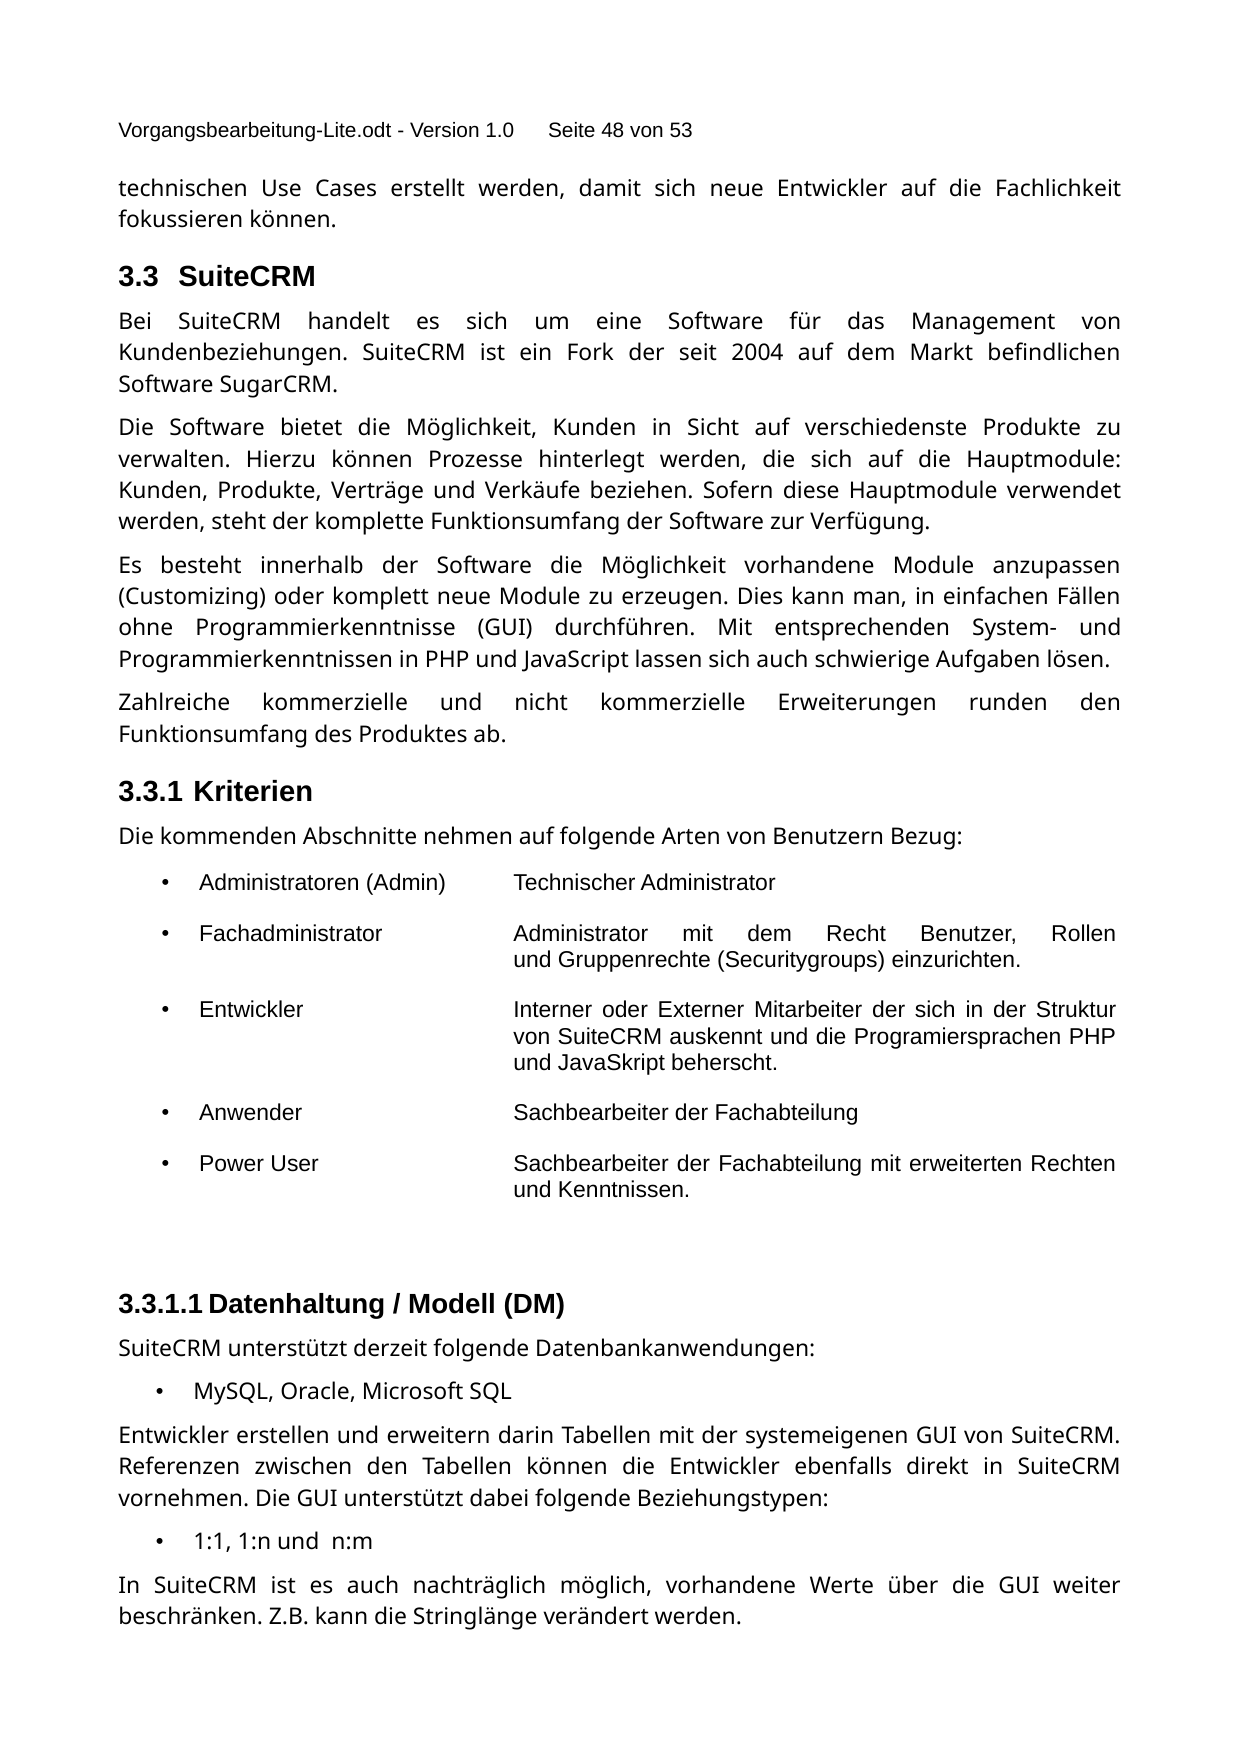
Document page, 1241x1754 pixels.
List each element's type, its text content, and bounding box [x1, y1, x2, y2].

table_cell Entwickler [118, 991, 507, 1094]
subtitle Datenhaltung / Modell (DM) [118, 1287, 1122, 1319]
text Die Software bietet die Möglichkeit, Kunden in Sicht auf verschiedenste Produkte zu verwalten. Hierzu können Prozesse hinterlegt werden, die sich auf die Hauptmodule: Kunden, Produkte, Verträge und Verkäufe beziehen. Sofern diese Hauptmodule verwendet werden, steht der komplette Funktionsumfang der Software zur Verfügung. [118, 411, 1122, 536]
table_cell Sachbearbeiter der Fachabteilung [508, 1094, 1122, 1144]
table_cell Power User [118, 1144, 507, 1221]
table_cell Interner oder Externer Mitarbeiter der sich in der Struktur von SuiteCRM auskennt und die Programiersprachen PHP und JavaSkript beherscht. [508, 991, 1122, 1094]
text Bei SuiteCRM handelt es sich um eine Software für das Management von Kundenbeziehungen. SuiteCRM ist ein Fork der seit 2004 auf dem Markt befindlichen Software SugarCRM. [118, 305, 1122, 399]
table_header Administratoren (Admin) [118, 864, 507, 914]
text SuiteCRM unterstützt derzeit folgende Datenbankanwendungen: [118, 1332, 1122, 1363]
subtitle SuiteCRM [118, 259, 1122, 293]
table_cell Anwender [118, 1094, 507, 1144]
text Es besteht innerhalb der Software die Möglichkeit vorhandene Module anzupassen (Customizing) oder komplett neue Module zu erzeugen. Dies kann man, in einfachen Fällen ohne Programmierkenntnisse (GUI) durchführen. Mit entsprechenden System- und Programmierkenntnissen in PHP und JavaScript lassen sich auch schwierige Aufgaben lösen. [118, 549, 1122, 674]
table_cell Fachadministrator [118, 914, 507, 991]
text In SuiteCRM ist es auch nachträglich möglich, vorhandene Werte über die GUI weiter beschränken. Z.B. kann die Stringlänge verändert werden. [118, 1569, 1122, 1632]
table_header Technischer Administrator [508, 864, 1122, 914]
text technischen Use Cases erstellt werden, damit sich neue Entwickler auf die Fachlichkeit fokussieren können. [118, 172, 1122, 234]
text Die kommenden Abschnitte nehmen auf folgende Arten von Benutzern Bezug: [118, 820, 1122, 851]
text Entwickler erstellen und erweitern darin Tabellen mit der systemeigenen GUI von SuiteCRM. Referenzen zwischen den Tabellen können die Entwickler ebenfalls direkt in SuiteCRM vornehmen. Die GUI unterstützt dabei folgende Beziehungstypen: [118, 1419, 1122, 1513]
table_cell Sachbearbeiter der Fachabteilung mit erweiterten Rechten und Kenntnissen. [508, 1144, 1122, 1221]
subtitle Kriterien [118, 774, 1122, 807]
list MySQL, Oracle, Microsoft SQL [156, 1375, 1122, 1407]
text Zahlreiche kommerzielle und nicht kommerzielle Erweiterungen runden den Funktionsumfang des Produktes ab. [118, 686, 1122, 749]
table_cell Administrator mit dem Recht Benutzer, Rollen und Gruppenrechte (Securitygroups) einzurichten. [508, 914, 1122, 991]
list 1:1, 1:n und n:m [156, 1525, 1122, 1557]
